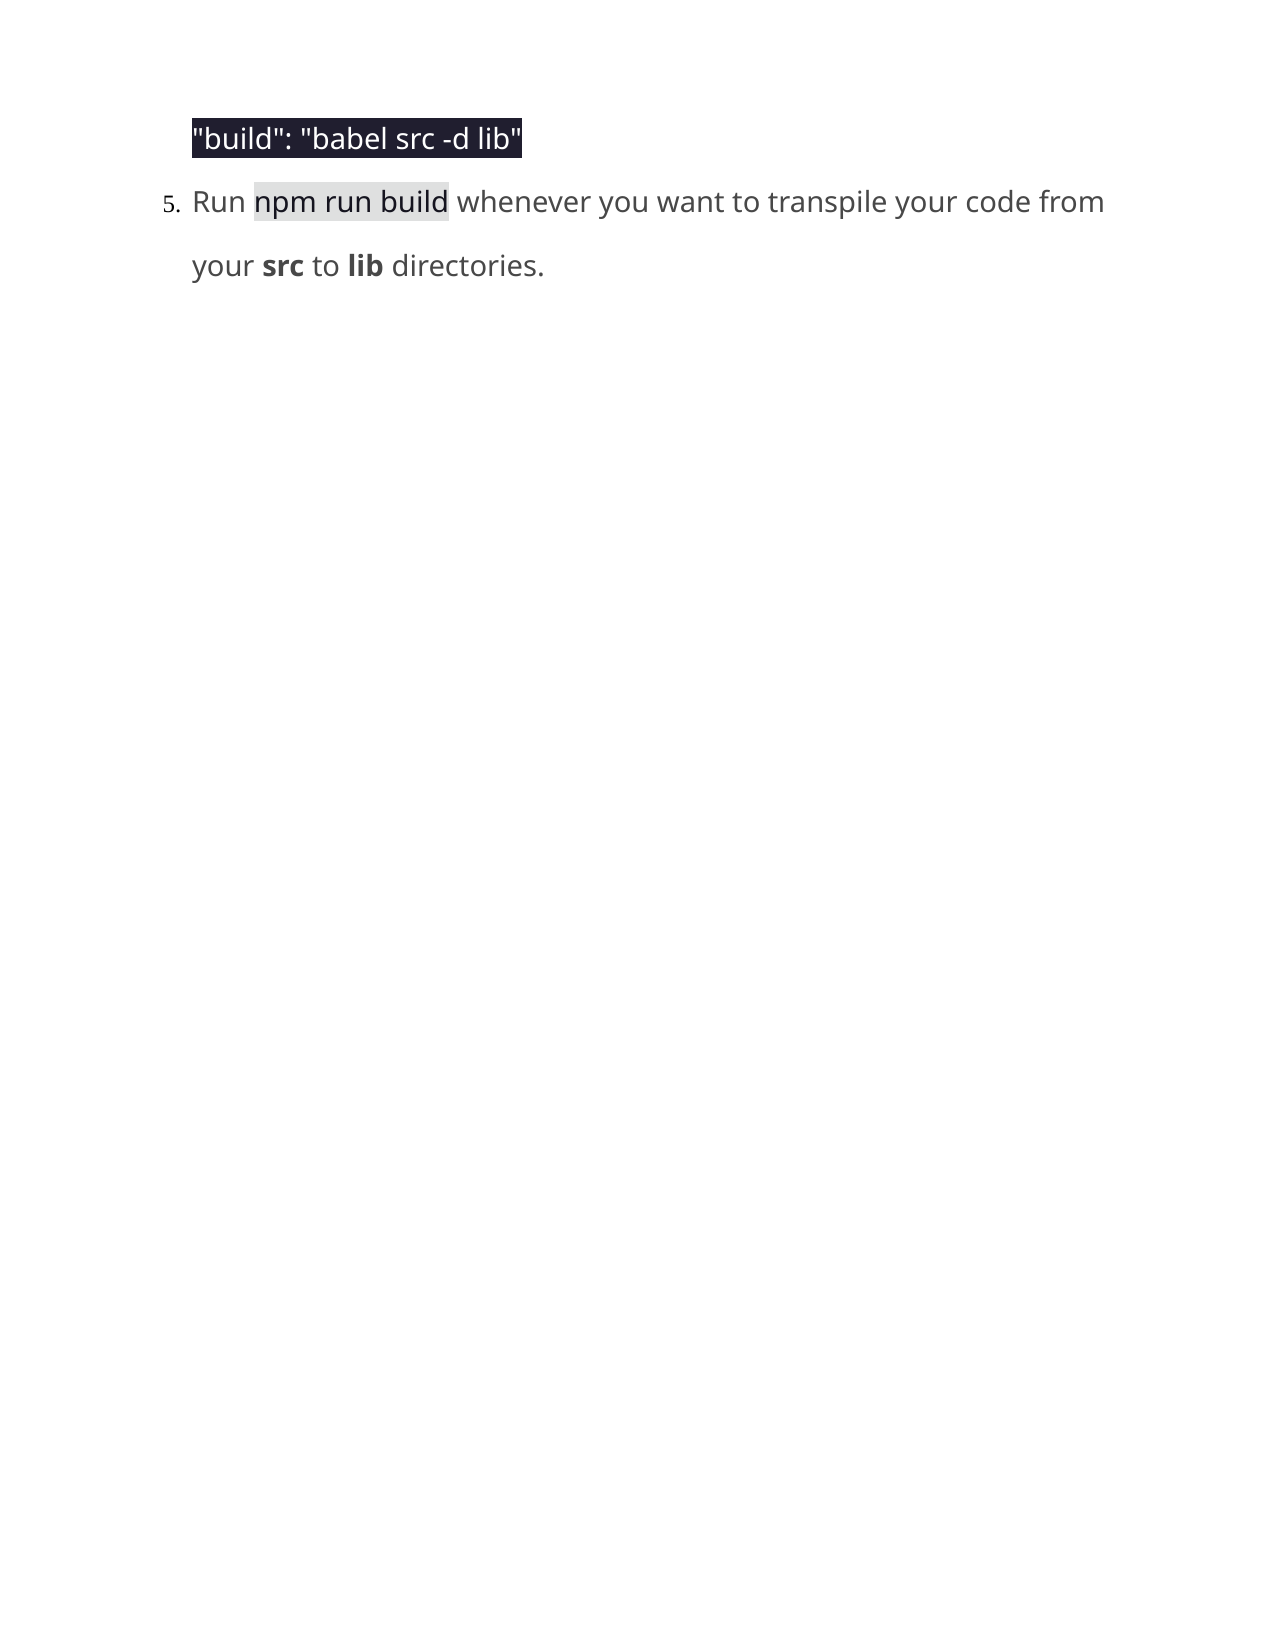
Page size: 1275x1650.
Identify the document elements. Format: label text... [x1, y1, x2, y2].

list Run npm run build whenever you want to transpile your code from your src to lib directories. [162, 182, 1157, 285]
list "build": "babel src -d lib" [162, 118, 1157, 158]
